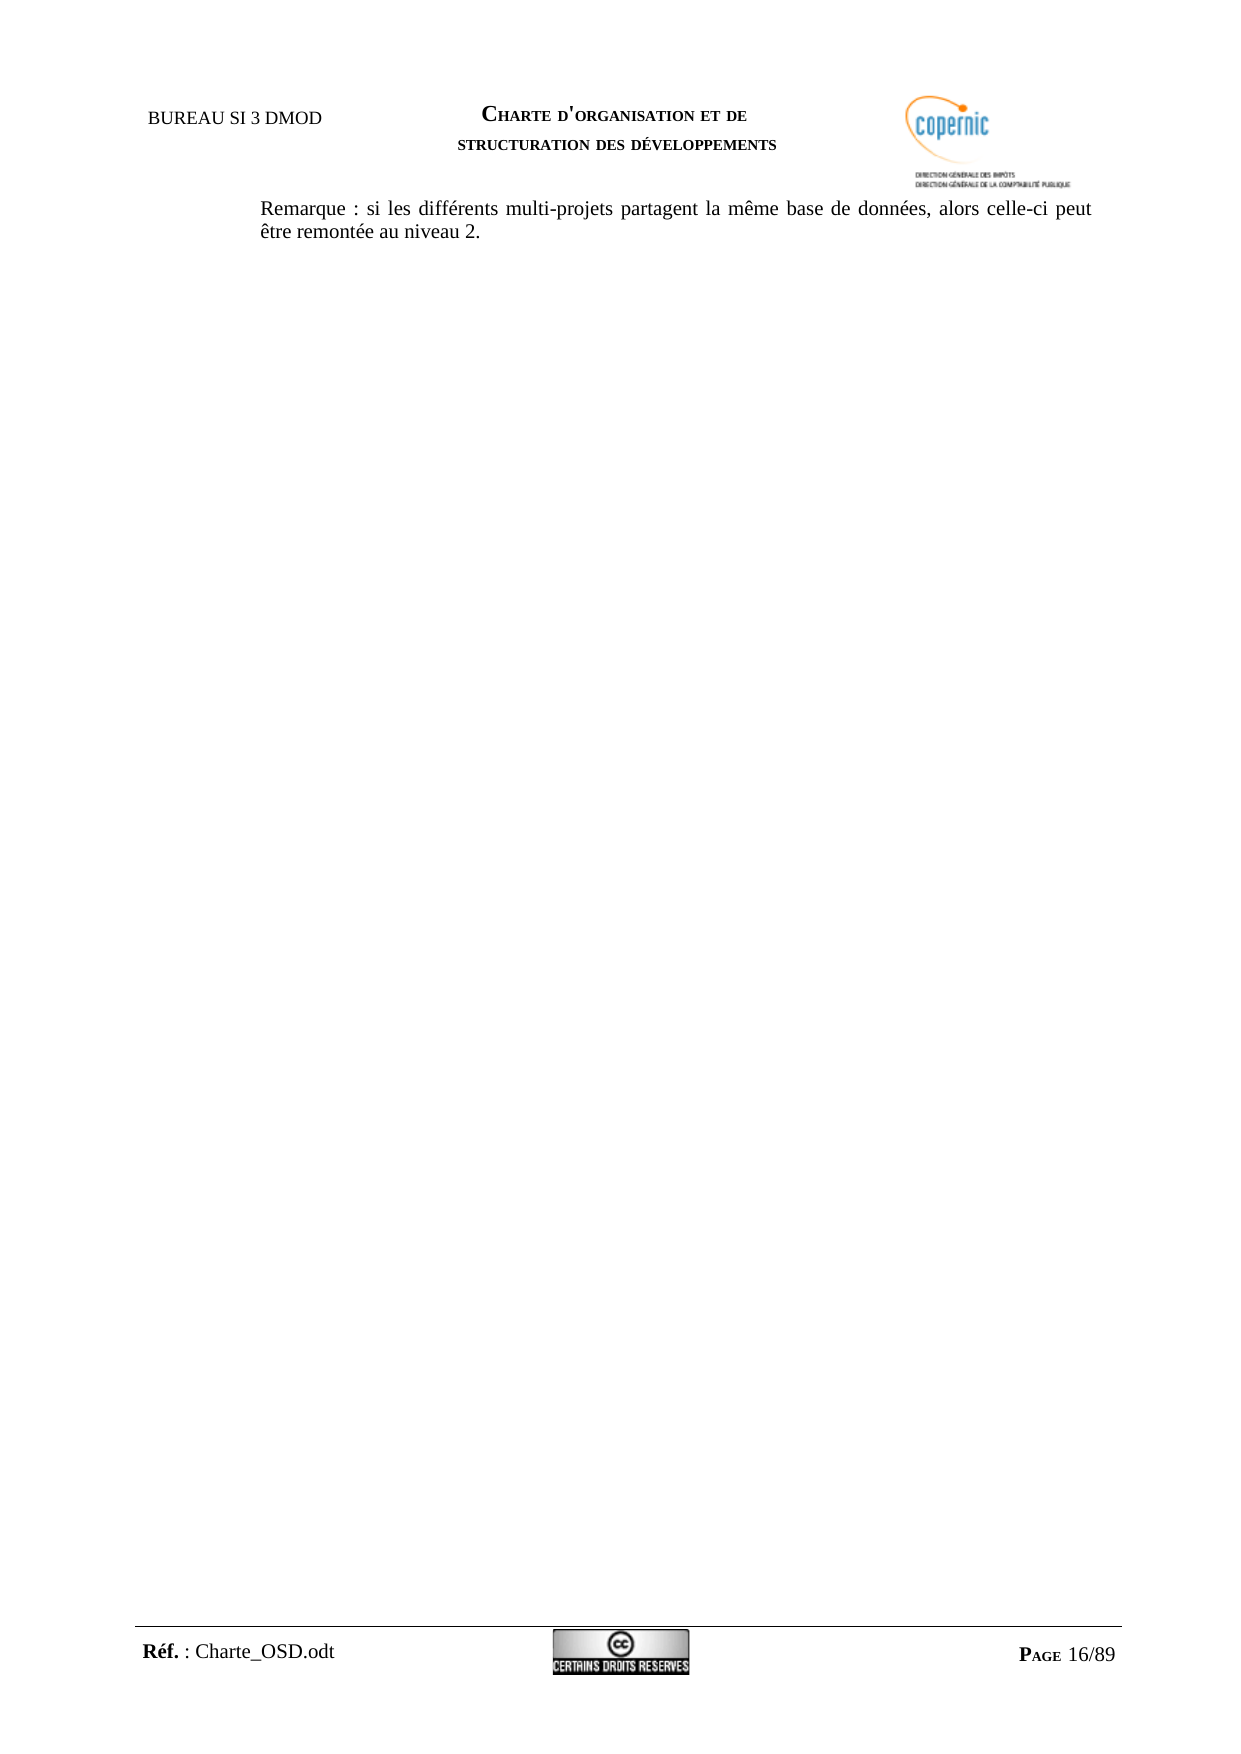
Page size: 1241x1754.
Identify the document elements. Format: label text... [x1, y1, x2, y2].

picture [890, 84, 1087, 198]
picture [552, 1629, 690, 1675]
list Remarque : si les différents multi-projets partagent la même base de données, alors celle-ci peut être remontée au niveau 2. [223, 197, 1092, 243]
